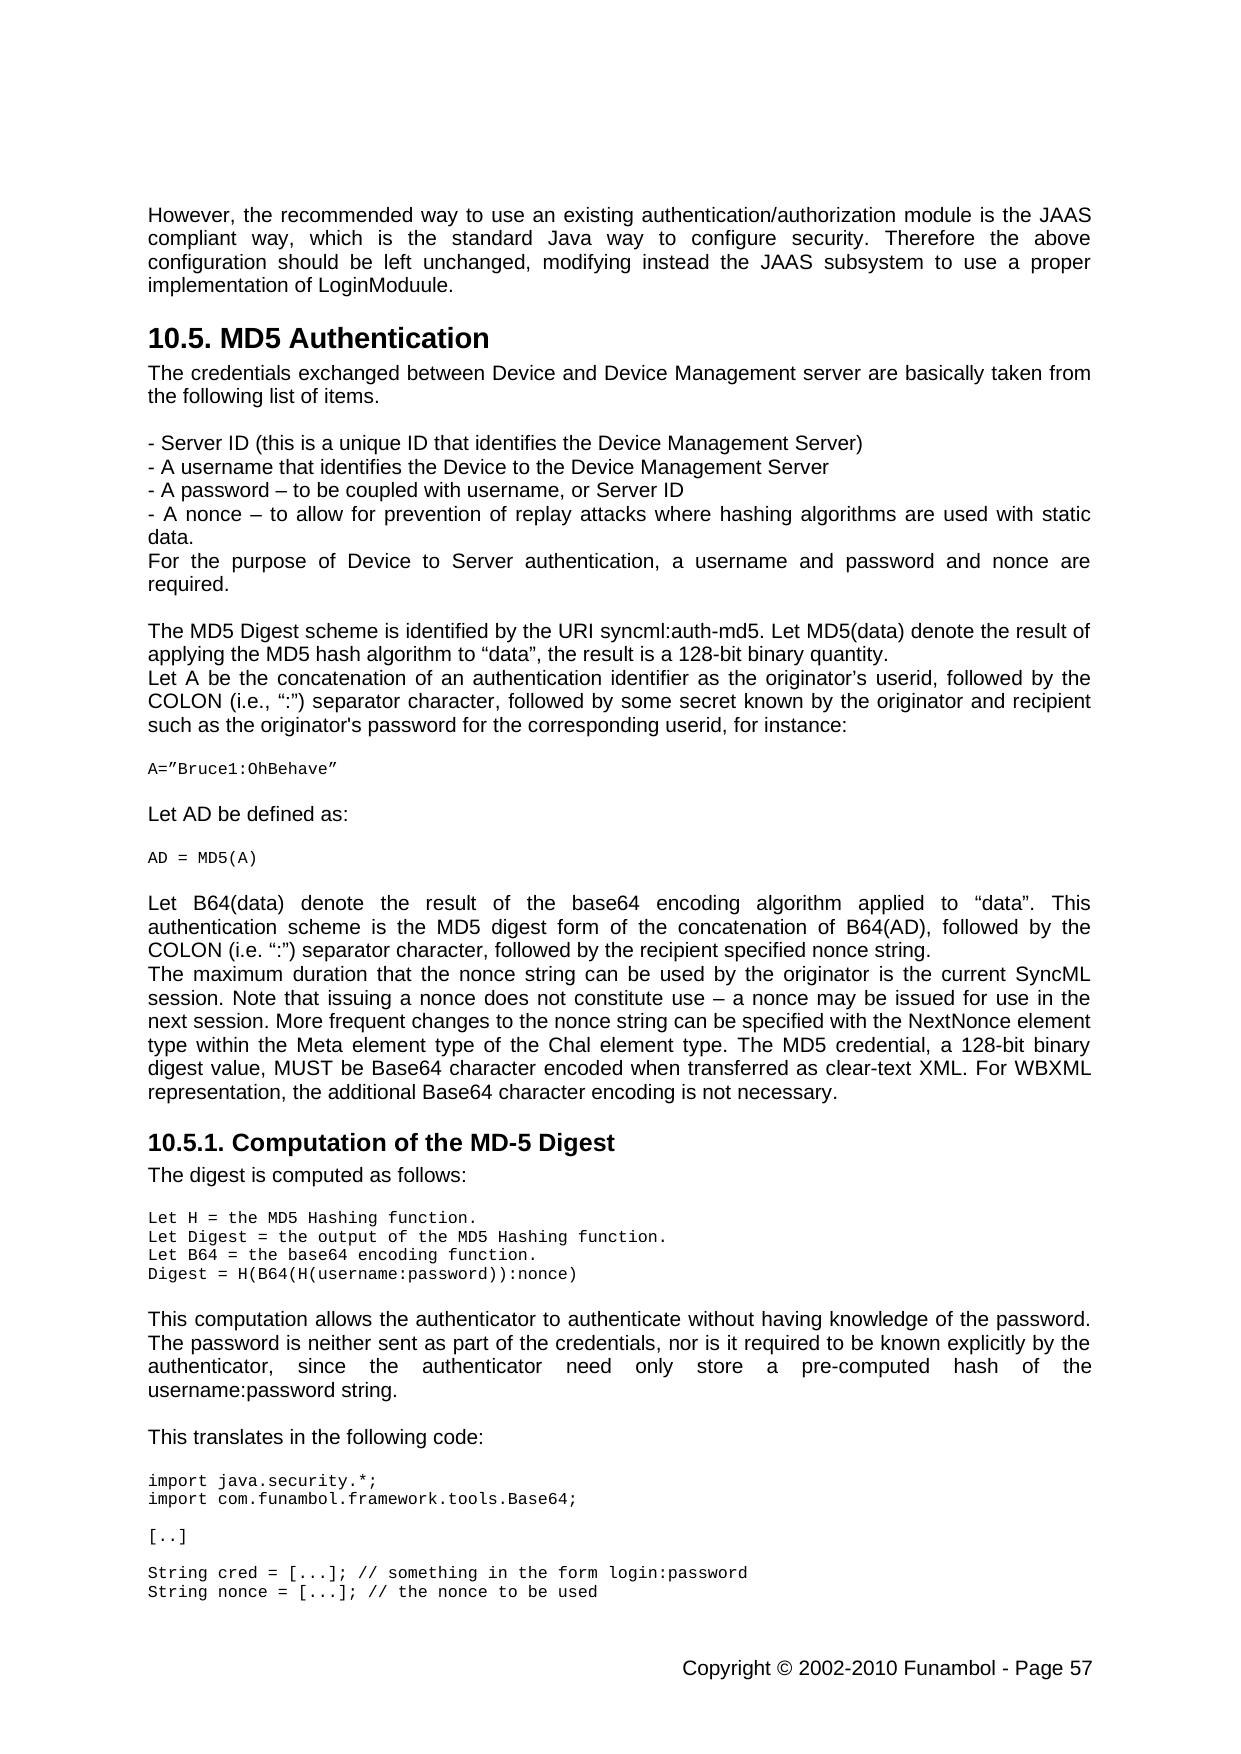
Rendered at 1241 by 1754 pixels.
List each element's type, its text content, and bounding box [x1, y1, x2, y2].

text For the purpose of Device to Server authentication, a username and password and nonce are required. [148, 549, 1092, 596]
text This computation allows the authenticator to authenticate without having knowledge of the password. The password is neither sent as part of the credentials, nor is it required to be known explicitly by the authenticator, since the authenticator need only store a pre-computed hash of the username:password string. [148, 1308, 1092, 1402]
text The MD5 Digest scheme is identified by the URI syncml:auth-md5. Let MD5(data) denote the result of applying the MD5 hash algorithm to “data”, the result is a 128-bit binary quantity. [148, 619, 1092, 666]
text Let B64(data) denote the result of the base64 encoding algorithm applied to “data”. This authentication scheme is the MD5 digest form of the concatenation of B64(AD), followed by the COLON (i.e. “:”) separator character, followed by the recipient specified nonce string. [148, 892, 1092, 962]
text - A username that identifies the Device to the Device Management Server [148, 455, 1092, 479]
list String cred = [...]; // something in the form login:password [148, 1565, 1092, 1584]
list Digest = H(B64(H(username:password)):nonce) [148, 1266, 1092, 1284]
list String nonce = [...]; // the nonce to be used [148, 1584, 1092, 1602]
text This translates in the following code: [148, 1426, 1092, 1449]
text The digest is computed as follows: [148, 1163, 1092, 1187]
list A=”Bruce1:OhBehave” [148, 761, 1092, 779]
list import com.funambol.framework.tools.Base64; [148, 1491, 1092, 1510]
subtitle MD5 Authentication [148, 322, 1092, 355]
text - Server ID (this is a unique ID that identifies the Device Management Server) [148, 432, 1092, 455]
text The credentials exchanged between Device and Device Management server are basically taken from the following list of items. [148, 361, 1092, 408]
list import java.security.*; [148, 1473, 1092, 1491]
list [..] [148, 1528, 1092, 1547]
text - A nonce – to allow for prevention of replay attacks where hashing algorithms are used with static data. [148, 502, 1092, 549]
list Let Digest = the output of the MD5 Hashing function. [148, 1229, 1092, 1247]
list AD = MD5(A) [148, 850, 1092, 868]
list Let H = the MD5 Hashing function. [148, 1210, 1092, 1229]
text However, the recommended way to use an existing authentication/authorization module is the JAAS compliant way, which is the standard Java way to configure security. Therefore the above configuration should be left unchanged, modifying instead the JAAS subsystem to use a proper implementation of LoginModuule. [148, 203, 1092, 297]
text - A password – to be coupled with username, or Server ID [148, 479, 1092, 502]
text Let AD be defined as: [148, 803, 1092, 826]
subtitle Computation of the MD-5 Digest [148, 1129, 1092, 1157]
text The maximum duration that the nonce string can be used by the originator is the current SyncML session. Note that issuing a nonce does not constitute use – a nonce may be issued for use in the next session. More frequent changes to the nonce string can be specified with the NextNonce element type within the Meta element type of the Chal element type. The MD5 credential, a 128-bit binary digest value, MUST be Base64 character encoded when transferred as clear-text XML. For WBXML representation, the additional Base64 character encoding is not necessary. [148, 962, 1092, 1104]
list Let B64 = the base64 encoding function. [148, 1247, 1092, 1266]
text Let A be the concatenation of an authentication identifier as the originator’s userid, followed by the COLON (i.e., “:”) separator character, followed by some secret known by the originator and recipient such as the originator's password for the corresponding userid, for instance: [148, 666, 1092, 737]
